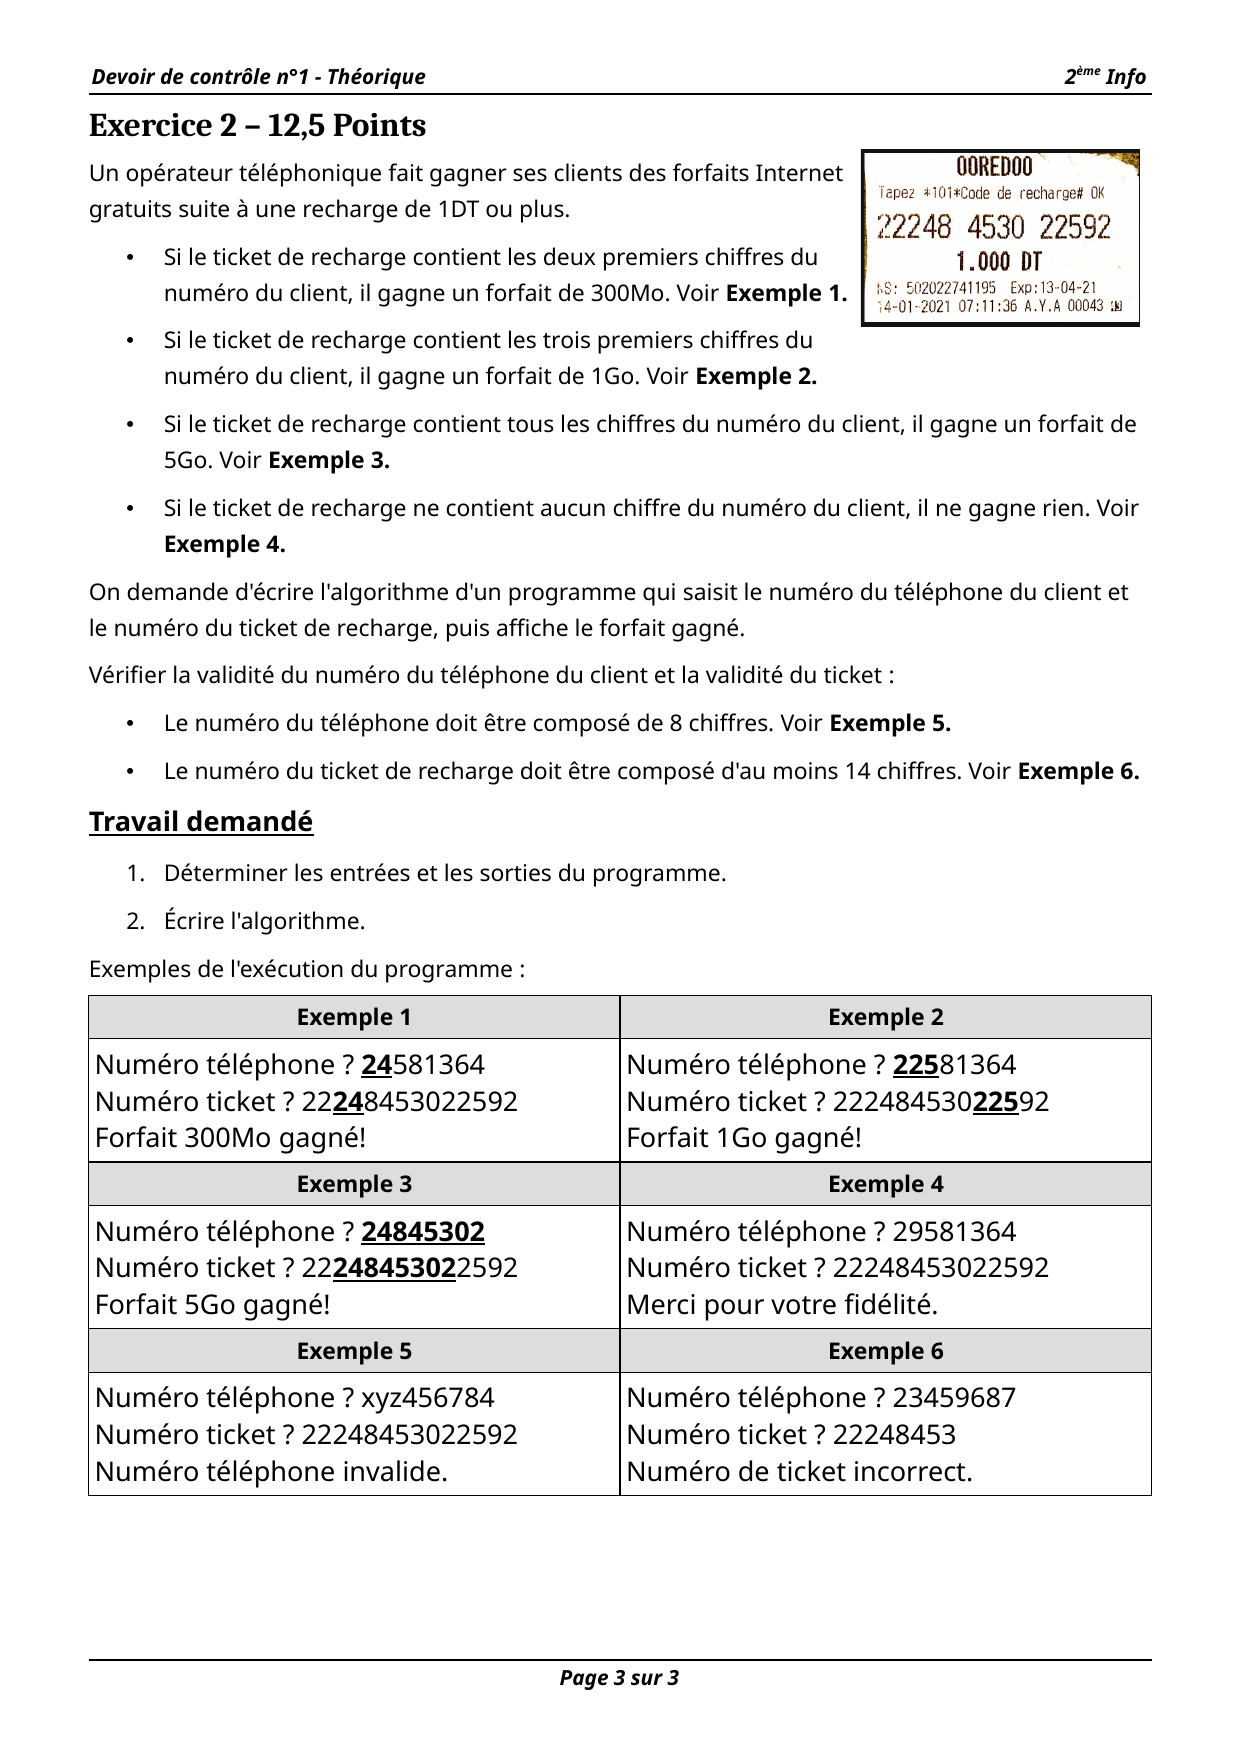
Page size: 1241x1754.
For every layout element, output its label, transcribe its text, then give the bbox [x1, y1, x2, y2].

text On demande d'écrire l'algorithme d'un programme qui saisit le numéro du téléphone du client et le numéro du ticket de recharge, puis affiche le forfait gagné. [88, 576, 1152, 643]
list Si le ticket de recharge ne contient aucun chiffre du numéro du client, il ne gagne rien. Voir Exemple 4. [126, 492, 1152, 559]
list Déterminer les entrées et les sorties du programme. [126, 857, 1152, 888]
table_cell Exemple 3 [89, 1163, 619, 1205]
subtitle Exercice 2 – 12,5 Points [88, 107, 1152, 145]
table_cell Exemple 6 [621, 1329, 1151, 1372]
picture [860, 149, 1140, 327]
table_cell Numéro téléphone ? xyz456784 Numéro ticket ? 22248453022592 Numéro téléphone invalide. [89, 1373, 619, 1495]
text Vérifier la validité du numéro du téléphone du client et la validité du ticket : [88, 659, 1152, 691]
text Exemples de l'exécution du programme : [88, 953, 1152, 984]
table_cell Numéro téléphone ? 22581364 Numéro ticket ? 22248453022592 Forfait 1Go gagné! [621, 1039, 1151, 1161]
list Si le ticket de recharge contient les trois premiers chiffres du numéro du client, il gagne un forfait de 1Go. Voir Exemple 2. [126, 324, 1152, 392]
table_header Exemple 1 [89, 996, 619, 1038]
list Si le ticket de recharge contient tous les chiffres du numéro du client, il gagne un forfait de 5Go. Voir Exemple 3. [126, 408, 1152, 475]
list Le numéro du téléphone doit être composé de 8 chiffres. Voir Exemple 5. [126, 707, 1152, 738]
text Un opérateur téléphonique fait gagner ses clients des forfaits Internet gratuits suite à une recharge de 1DT ou plus. [88, 157, 860, 224]
table_cell Exemple 5 [89, 1329, 619, 1372]
list Le numéro du ticket de recharge doit être composé d'au moins 14 chiffres. Voir Exemple 6. [126, 755, 1152, 786]
text Travail demandé [88, 803, 1152, 840]
table_cell Numéro téléphone ? 24581364 Numéro ticket ? 22248453022592 Forfait 300Mo gagné! [89, 1039, 619, 1161]
table_cell Exemple 4 [621, 1163, 1151, 1205]
table_header Exemple 2 [621, 996, 1151, 1038]
list Si le ticket de recharge contient les deux premiers chiffres du numéro du client, il gagne un forfait de 300Mo. Voir Exemple 1. [126, 241, 860, 308]
list Écrire l'algorithme. [126, 905, 1152, 936]
table_cell Numéro téléphone ? 29581364 Numéro ticket ? 22248453022592 Merci pour votre fidélité. [621, 1206, 1151, 1328]
table_cell Numéro téléphone ? 24845302 Numéro ticket ? 22248453022592 Forfait 5Go gagné! [89, 1206, 619, 1328]
table_cell Numéro téléphone ? 23459687 Numéro ticket ? 22248453 Numéro de ticket incorrect. [621, 1373, 1151, 1495]
